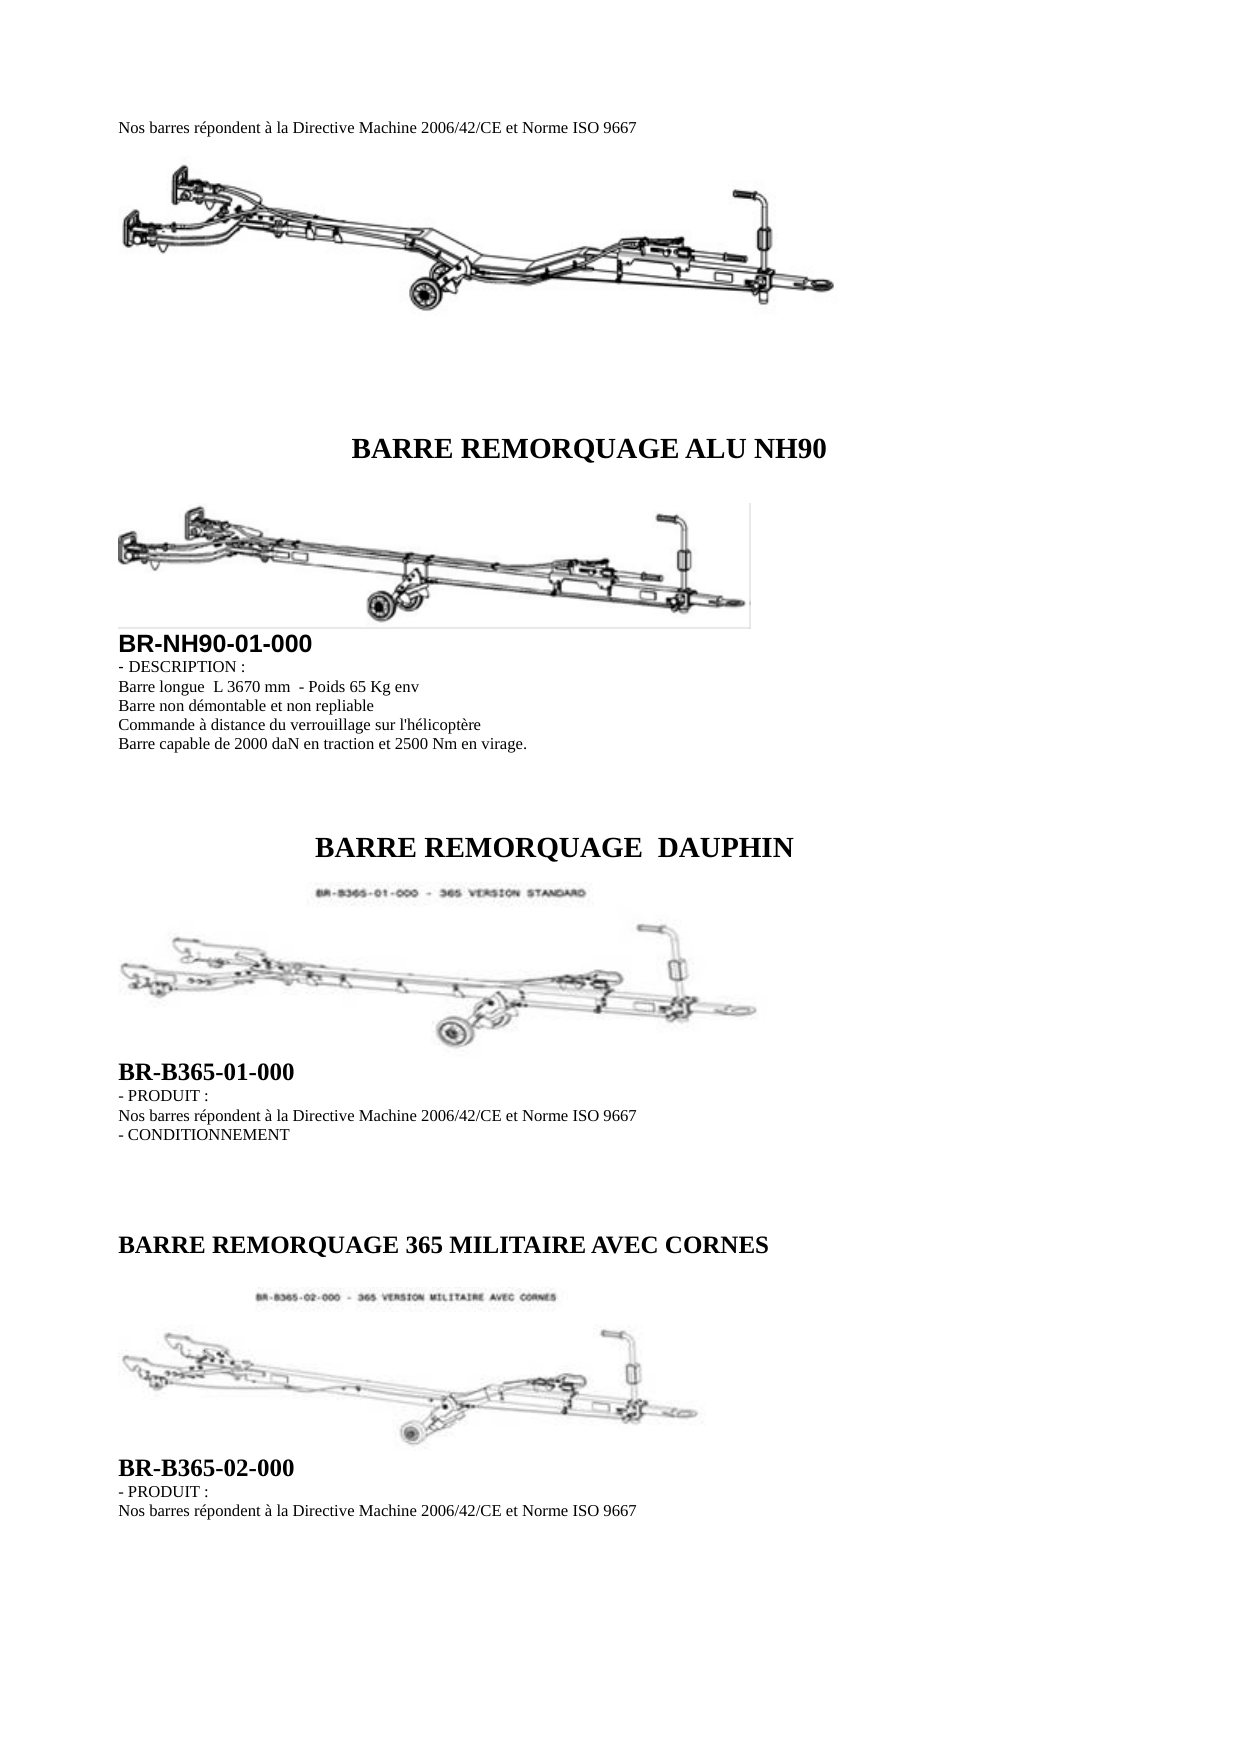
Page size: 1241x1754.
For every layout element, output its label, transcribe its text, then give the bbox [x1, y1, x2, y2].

picture [118, 1287, 714, 1454]
text Barre non démontable et non repliable [118, 696, 1122, 715]
text - CONDITIONNEMENT [118, 1124, 1122, 1144]
text Nos barres répondent à la Directive Machine 2006/42/CE et Norme ISO 9667 [118, 118, 1122, 137]
text BARRE REMORQUAGE 365 MILITAIRE AVEC CORNES [118, 1230, 1122, 1259]
text Nos barres répondent à la Directive Machine 2006/42/CE et Norme ISO 9667 [118, 1105, 1122, 1124]
text Nos barres répondent à la Directive Machine 2006/42/CE et Norme ISO 9667 [118, 1501, 1122, 1520]
text - PRODUIT : [118, 1482, 1122, 1501]
picture [118, 882, 769, 1058]
picture [118, 503, 751, 629]
text BR-NH90-01-000 [118, 628, 1122, 657]
text - DESCRIPTION : [118, 657, 1122, 676]
text - PRODUIT : [118, 1086, 1122, 1105]
text Barre capable de 2000 daN en traction et 2500 Nm en virage. [118, 734, 1122, 753]
text Barre longue L 3670 mm - Poids 65 Kg env [118, 676, 1122, 696]
text BARRE REMORQUAGE DAUPHIN [118, 830, 1122, 863]
text BARRE REMORQUAGE ALU NH90 [118, 432, 1122, 465]
text Commande à distance du verrouillage sur l'hélicoptère [118, 715, 1122, 734]
text BR-B365-02-000 [118, 1453, 1122, 1482]
text BR-B365-01-000 [118, 1057, 1122, 1086]
picture [118, 156, 840, 317]
